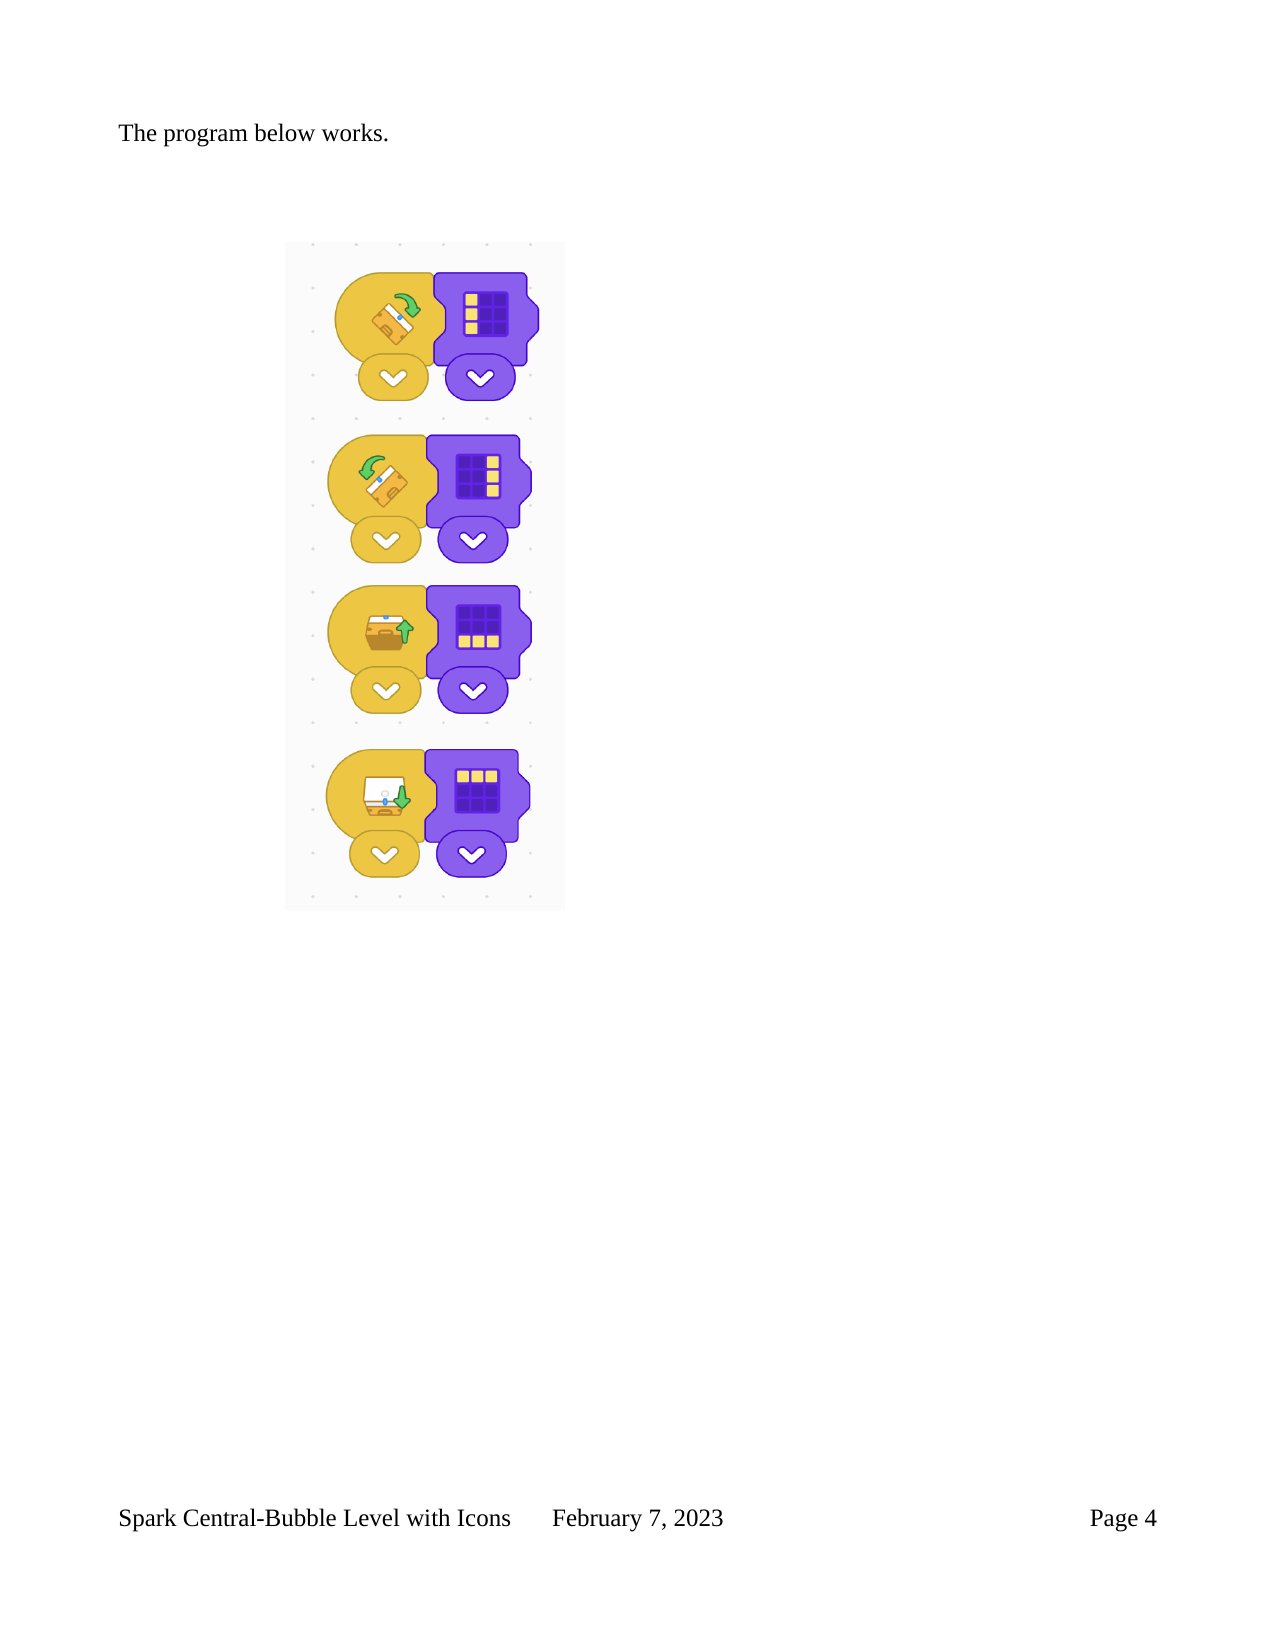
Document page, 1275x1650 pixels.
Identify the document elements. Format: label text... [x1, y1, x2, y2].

text The program below works. [118, 118, 1157, 147]
picture [285, 242, 565, 911]
